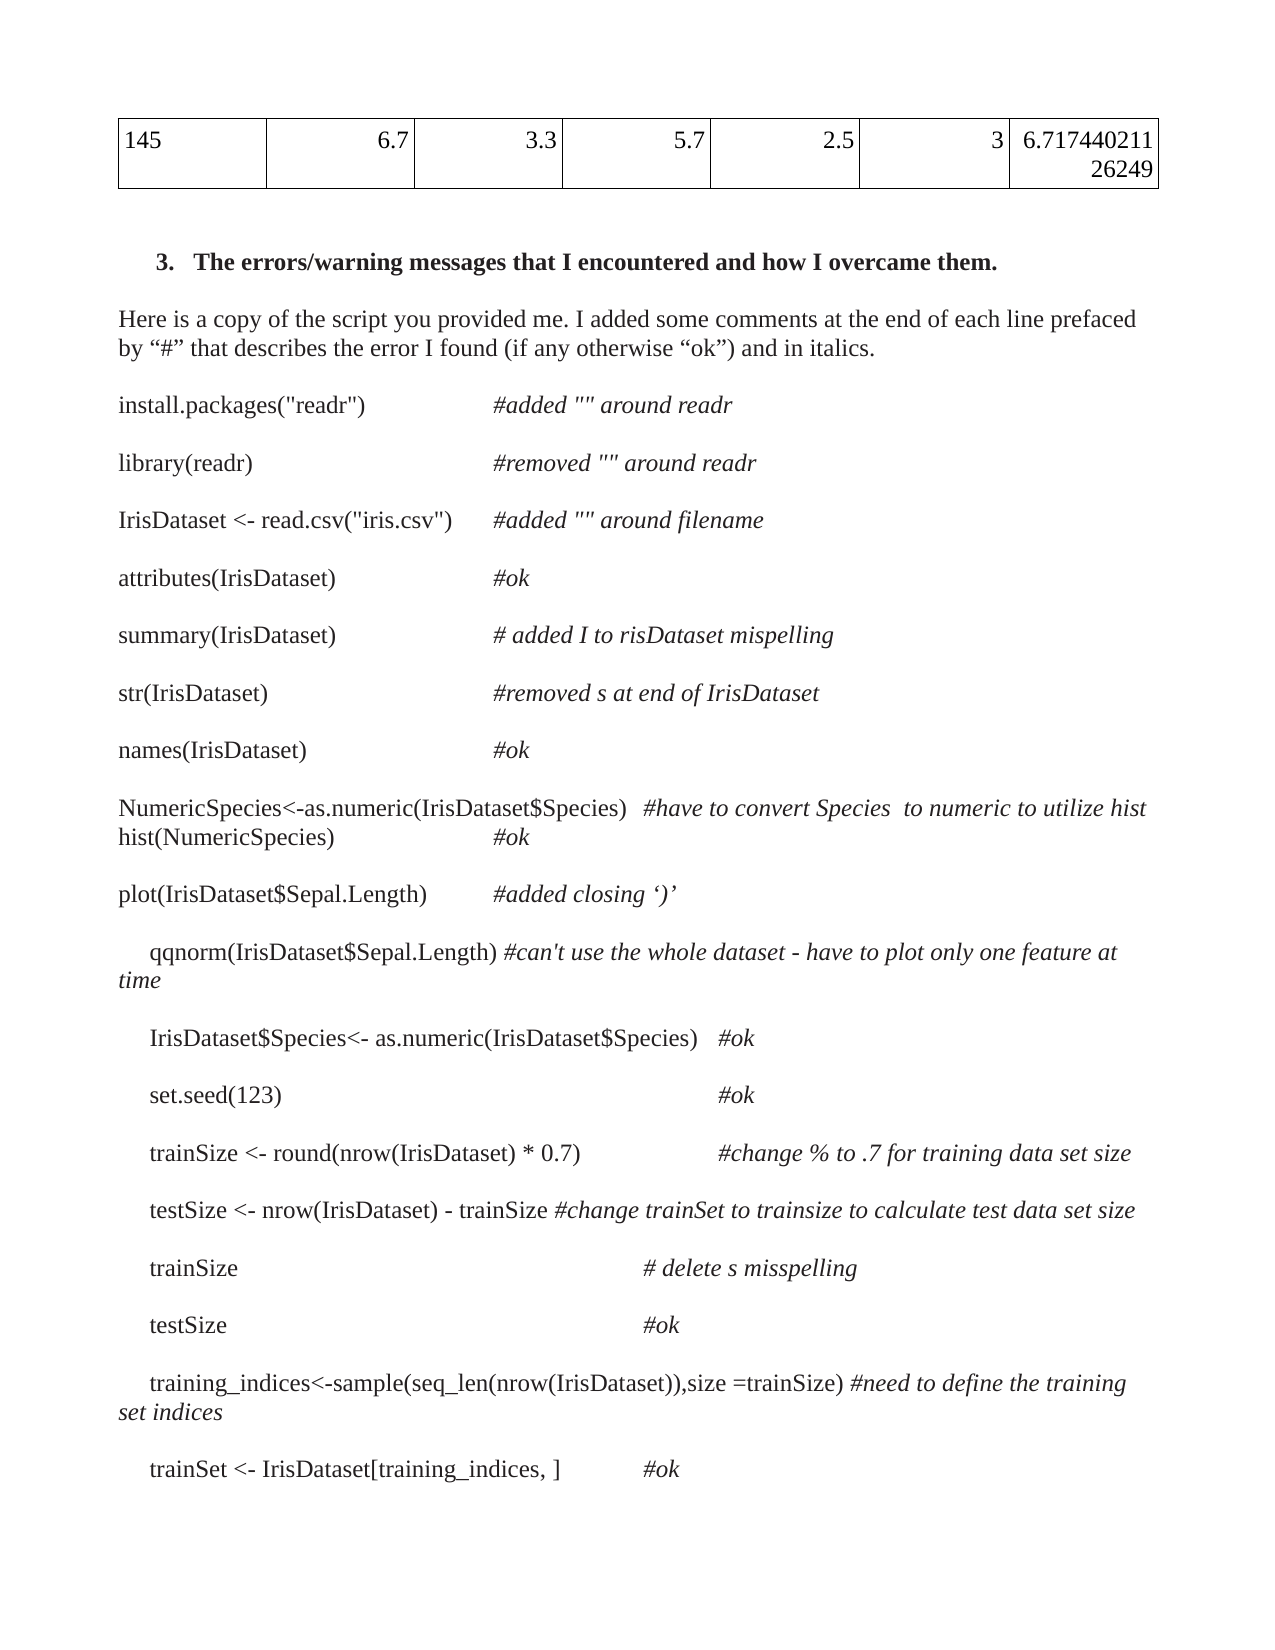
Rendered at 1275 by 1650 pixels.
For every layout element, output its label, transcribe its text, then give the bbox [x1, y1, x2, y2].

text hist(NumericSpecies) #ok [118, 822, 1157, 850]
text IrisDataset <- read.csv("iris.csv") #added "" around filename [118, 505, 1157, 534]
text testSize #ok [118, 1310, 1157, 1339]
text library(readr) #removed "" around readr [118, 448, 1157, 477]
text qqnorm(IrisDataset$Sepal.Length) #can't use the whole dataset - have to plot only one feature at time [118, 937, 1157, 994]
list The errors/warning messages that I encountered and how I overcame them. [156, 247, 1157, 275]
text testSize <- nrow(IrisDataset) - trainSize #change trainSet to trainsize to calculate test data set size [118, 1195, 1157, 1224]
table_cell 5.7 [563, 119, 710, 188]
text trainSet <- IrisDataset[training_indices, ] #ok [118, 1454, 1157, 1483]
table_cell 3 [860, 119, 1009, 188]
text install.packages("readr") #added "" around readr [118, 390, 1157, 419]
text NumericSpecies<-as.numeric(IrisDataset$Species) #have to convert Species to numeric to utilize hist [118, 793, 1157, 822]
table_cell 145 [119, 119, 266, 188]
text training_indices<-sample(seq_len(nrow(IrisDataset)),size =trainSize) #need to define the training set indices [118, 1368, 1157, 1425]
table_cell 2.5 [711, 119, 859, 188]
text plot(IrisDataset$Sepal.Length) #added closing ‘)’ [118, 879, 1157, 908]
table_cell 6.71744021126249 [1010, 119, 1158, 188]
text IrisDataset$Species<- as.numeric(IrisDataset$Species) #ok [118, 1023, 1157, 1052]
text str(IrisDataset) #removed s at end of IrisDataset [118, 678, 1157, 707]
table_cell 6.7 [267, 119, 414, 188]
text set.seed(123) #ok [118, 1080, 1157, 1109]
text trainSize # delete s misspelling [118, 1253, 1157, 1282]
text summary(IrisDataset) # added I to risDataset mispelling [118, 620, 1157, 649]
text names(IrisDataset) #ok [118, 735, 1157, 764]
text attributes(IrisDataset) #ok [118, 563, 1157, 592]
table_cell 3.3 [415, 119, 562, 188]
text trainSize <- round(nrow(IrisDataset) * 0.7) #change % to .7 for training data set size [118, 1138, 1157, 1167]
text Here is a copy of the script you provided me. I added some comments at the end of each line prefaced by “#” that describes the error I found (if any otherwise “ok”) and in italics. [118, 304, 1157, 362]
